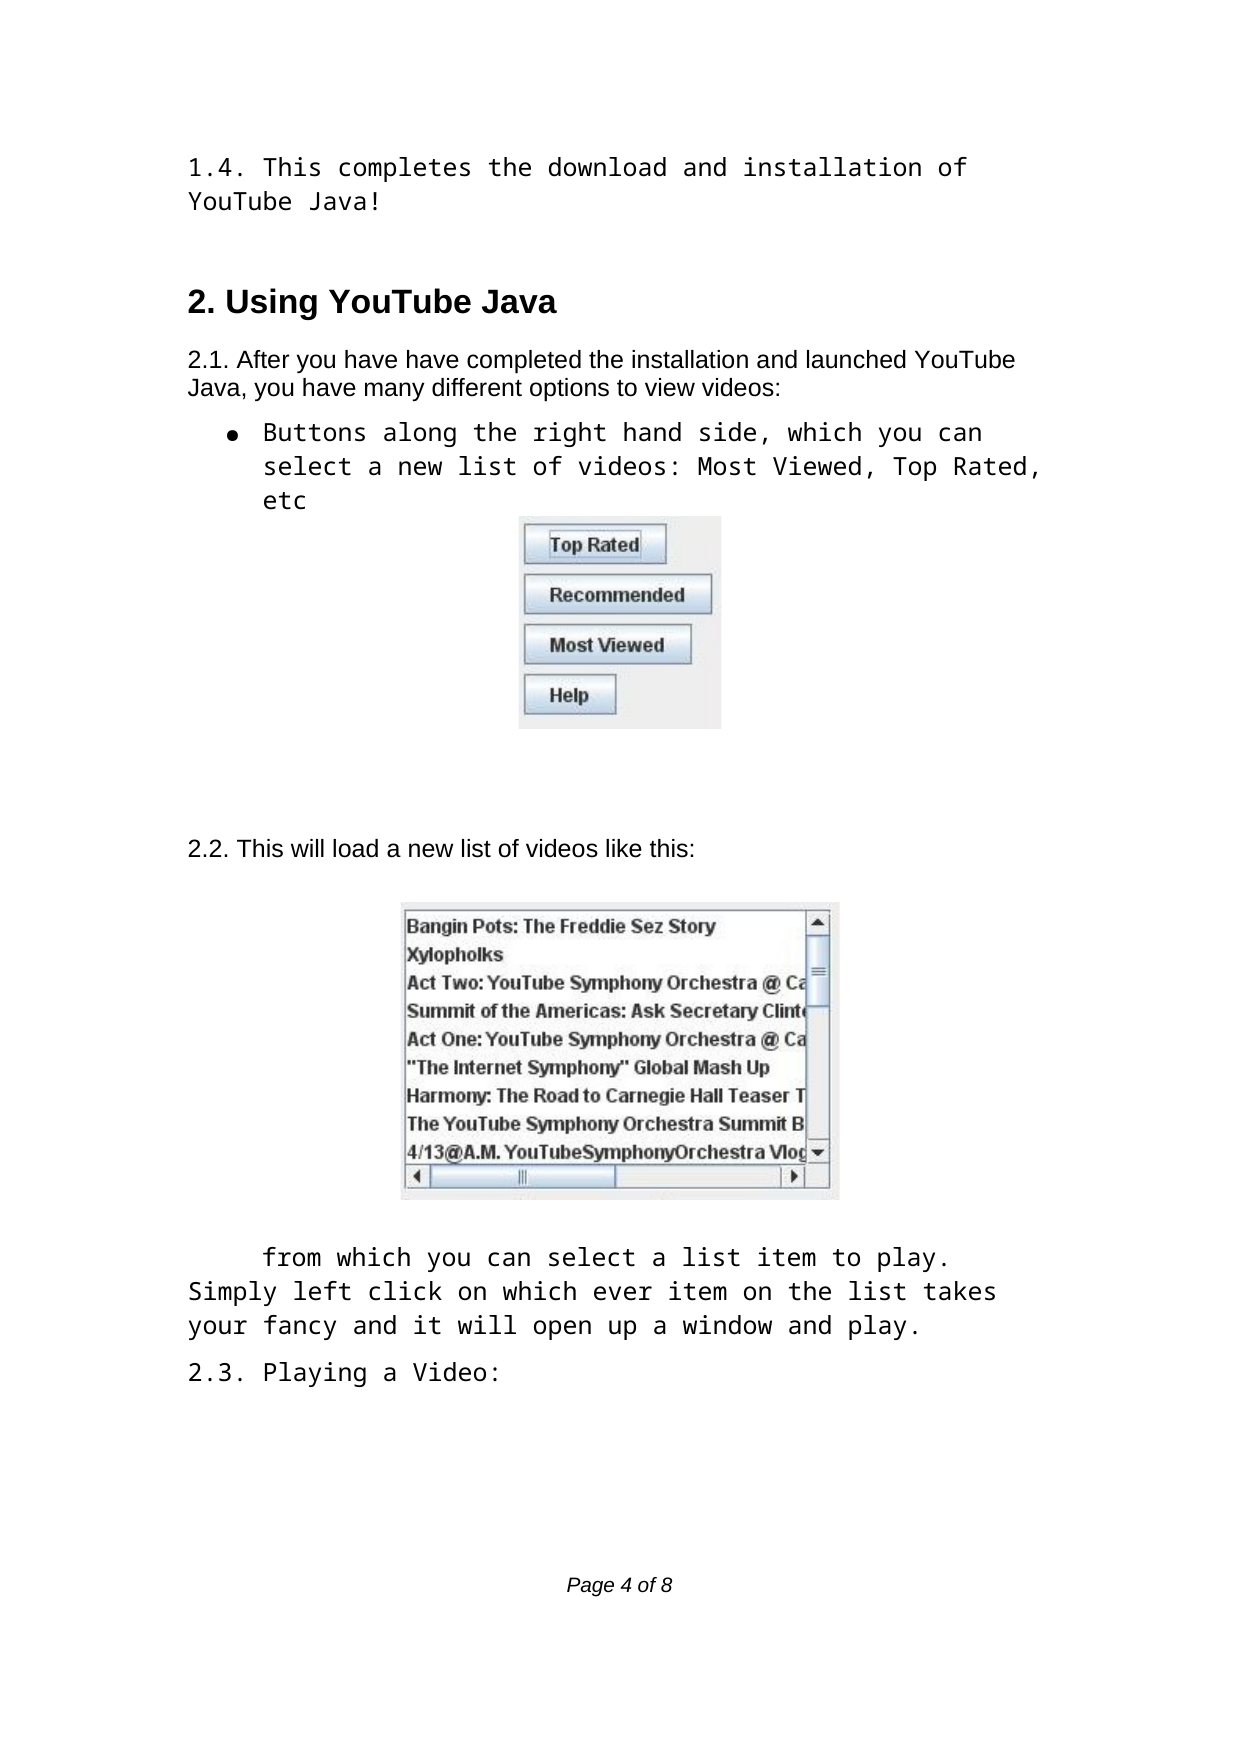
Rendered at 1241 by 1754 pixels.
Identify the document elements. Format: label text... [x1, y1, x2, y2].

text from which you can select a list item to play. Simply left click on which ever item on the list takes your fancy and it will open up a window and play. [187, 1240, 1053, 1342]
subtitle This will load a new list of videos like this: [187, 834, 1053, 862]
text 2.3. Playing a Video: [187, 1354, 1053, 1388]
subtitle Using YouTube Java [187, 283, 1053, 321]
picture [518, 516, 722, 729]
subtitle After you have have completed the installation and launched YouTube Java, you have many different options to view videos: [187, 346, 1053, 402]
subtitle This completes the download and installation of YouTube Java! [187, 150, 1053, 218]
picture [400, 902, 840, 1200]
list Buttons along the right hand side, which you can select a new list of videos: Most Viewed, Top Rated, etc [225, 415, 1053, 517]
